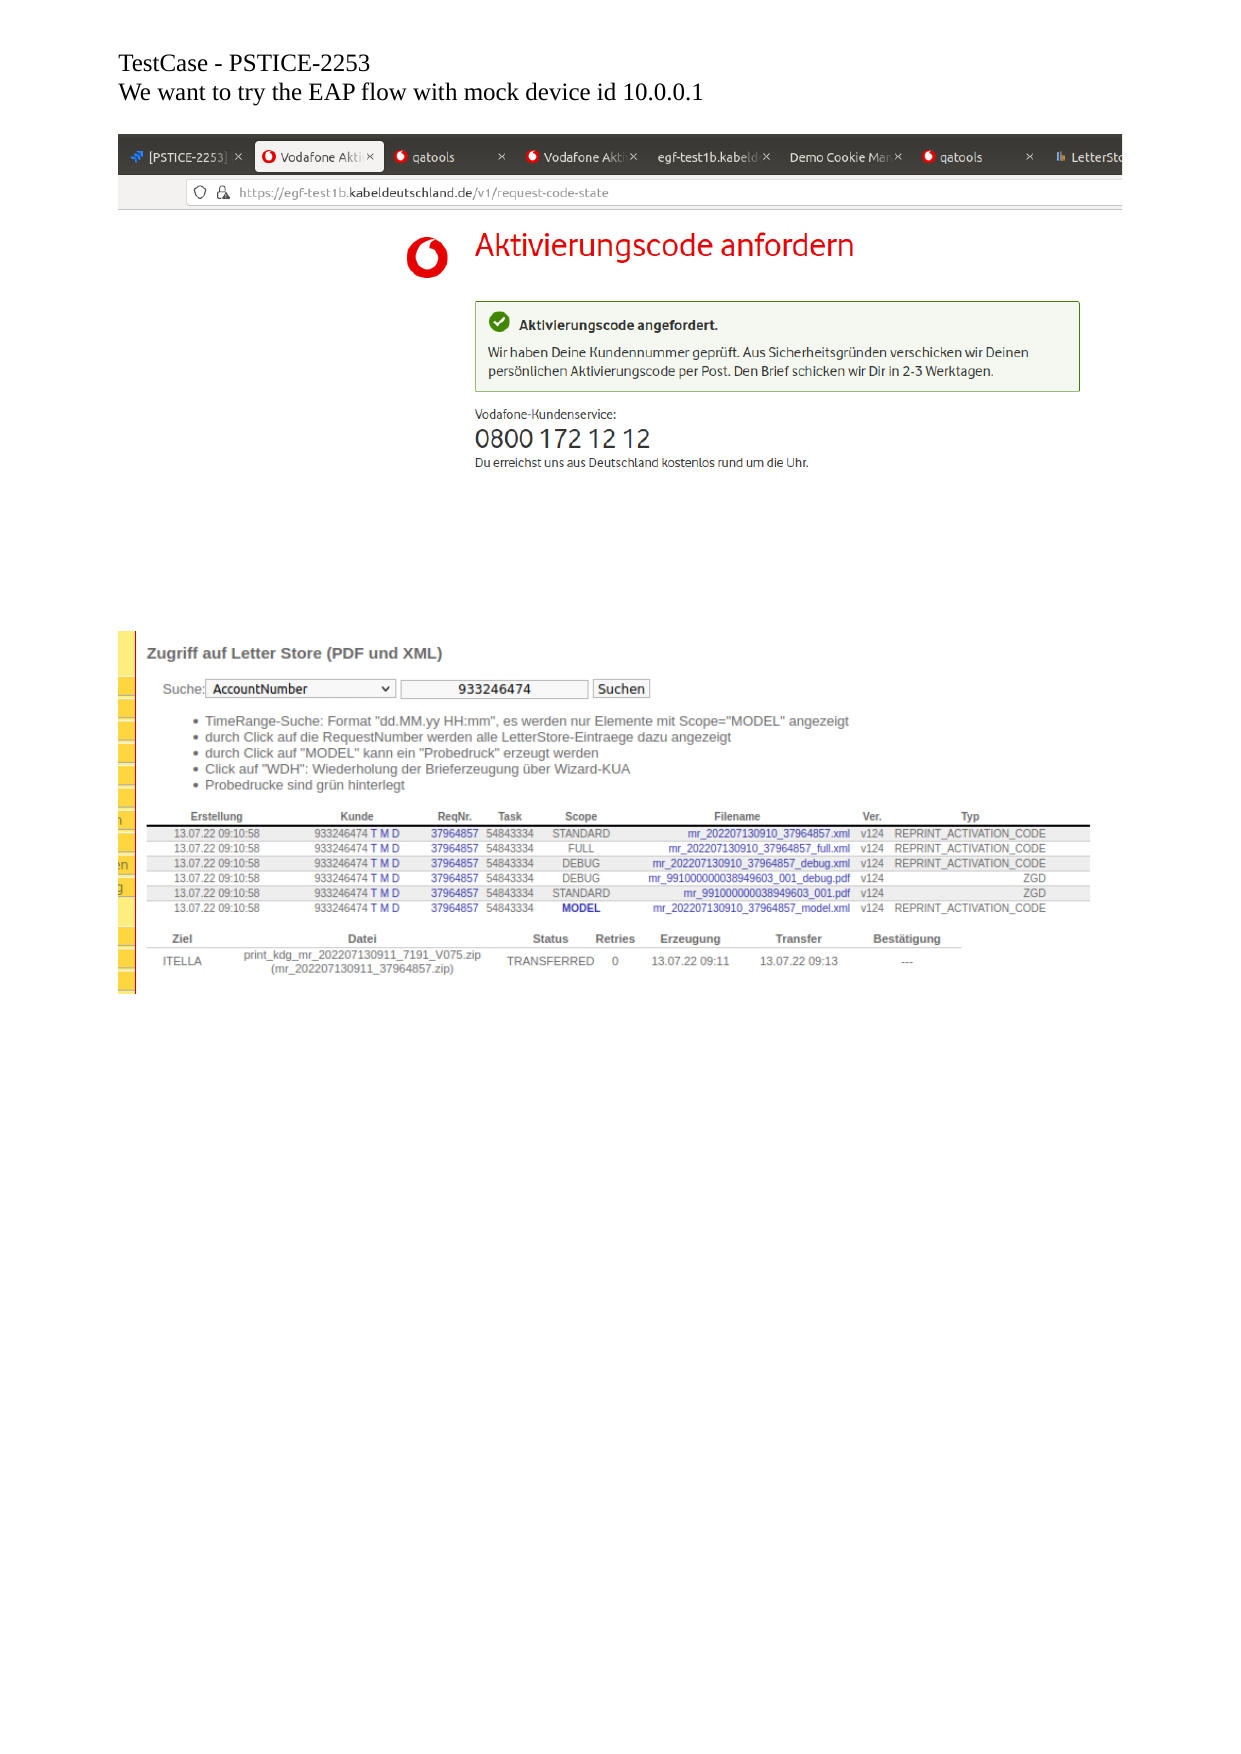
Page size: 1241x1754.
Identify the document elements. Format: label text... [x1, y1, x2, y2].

text TestCase - PSTICE-2253 [118, 48, 1122, 77]
picture [118, 631, 1123, 994]
picture [118, 134, 1123, 517]
text We want to try the EAP flow with mock device id 10.0.0.1 [118, 77, 1122, 106]
